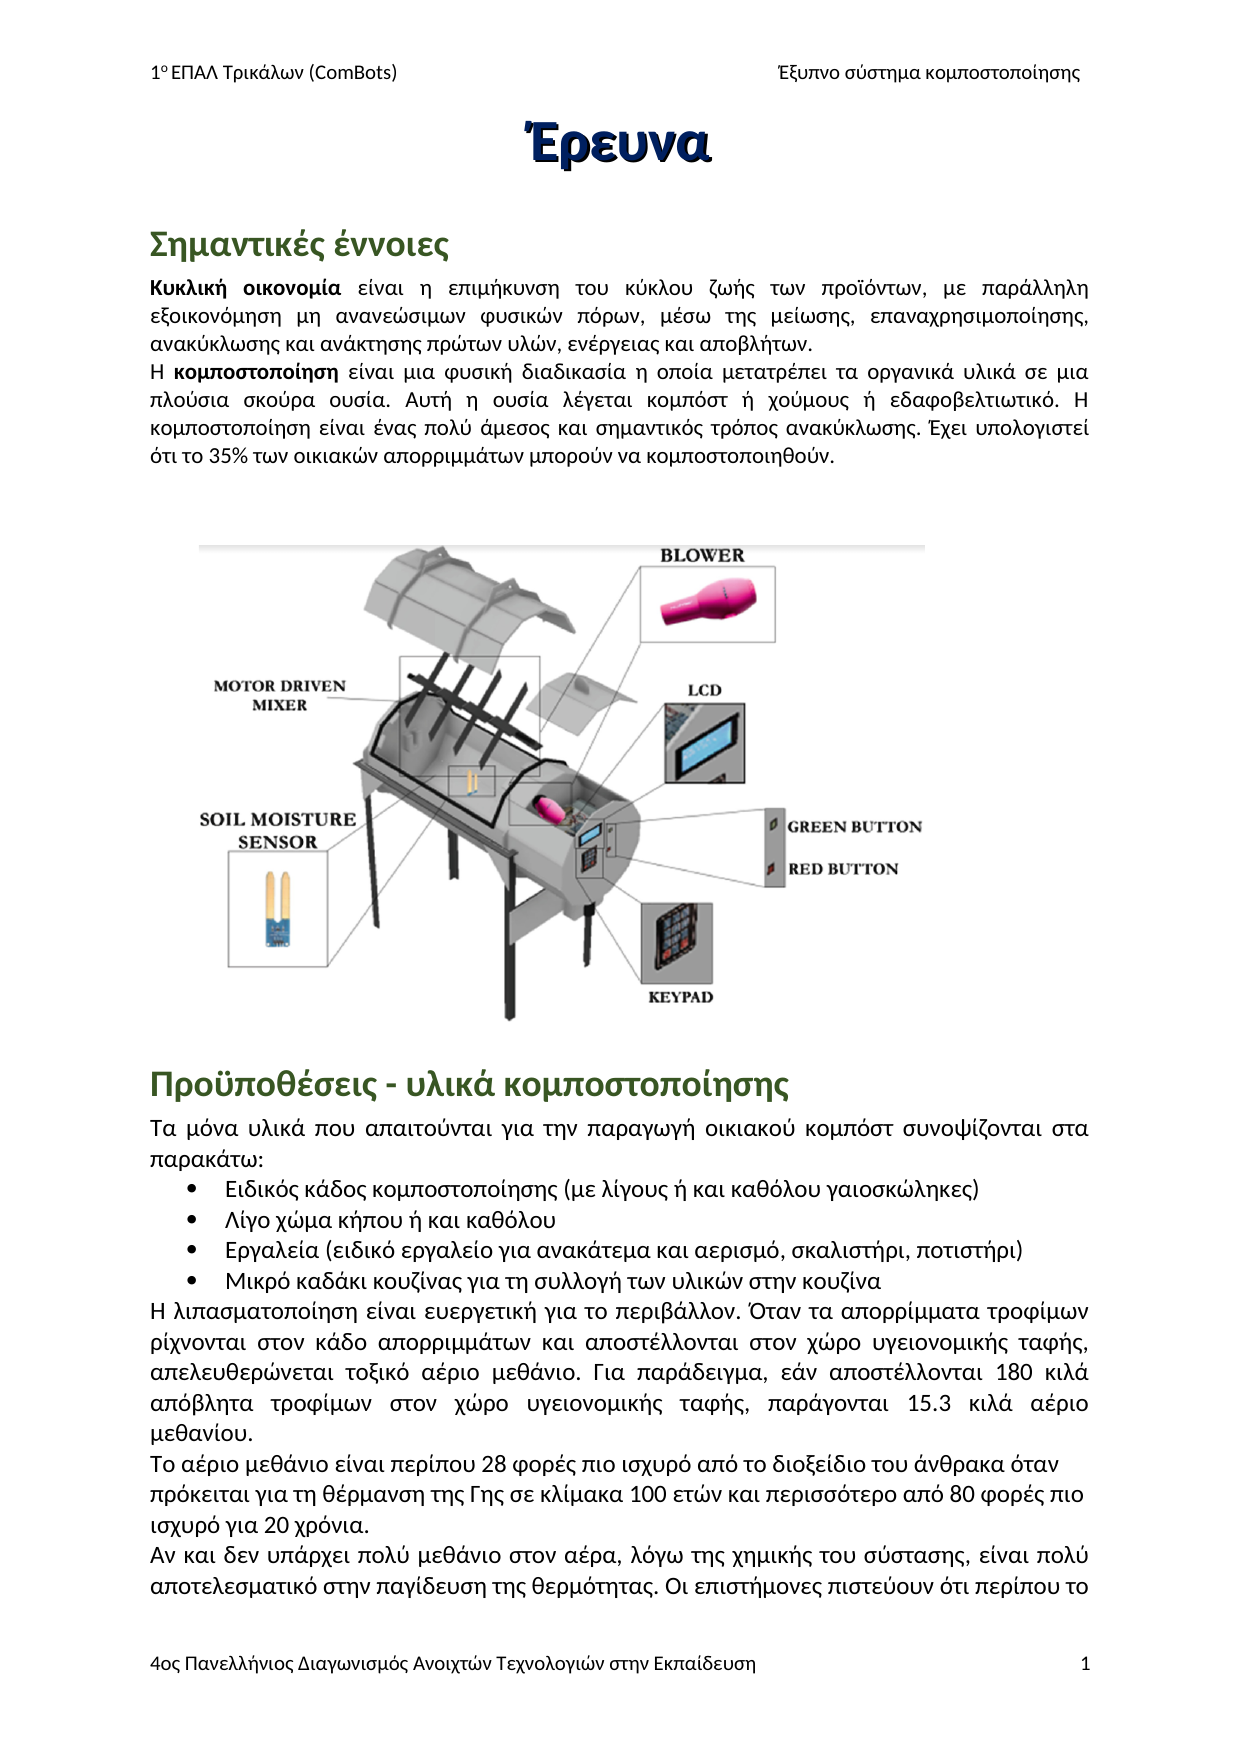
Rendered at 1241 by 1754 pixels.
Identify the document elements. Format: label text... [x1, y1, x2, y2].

text Σημαντικές έννοιες [150, 220, 1090, 266]
text Η κομποστοποίηση είναι μια φυσική διαδικασία η οποία μετατρέπει τα οργανικά υλικά σε μια πλούσια σκούρα ουσία. Αυτή η ουσία λέγεται κομπόστ ή χούμους ή εδαφοβελτιωτικό. Η κομποστοποίηση είναι ένας πολύ άμεσος και σημαντικός τρόπος ανακύκλωσης. Έχει υπολογιστεί ότι το 35% των οικιακών απορριμμάτων μπορούν να κομποστοποιηθούν. [150, 357, 1090, 469]
text Αν και δεν υπάρχει πολύ μεθάνιο στον αέρα, λόγω της χημικής του σύστασης, είναι πολύ αποτελεσματικό στην παγίδευση της θερμότητας. Οι επιστήμονες πιστεύουν ότι περίπου το [150, 1540, 1090, 1601]
list Λίγο χώμα κήπου ή και καθόλου [187, 1204, 1090, 1234]
list Ειδικός κάδος κομποστοποίησης (με λίγους ή και καθόλου γαιοσκώληκες) [187, 1173, 1090, 1204]
list Μικρό καδάκι κουζίνας για τη συλλογή των υλικών στην κουζίνα [187, 1265, 1090, 1296]
text Το αέριο μεθάνιο είναι περίπου 28 φορές πιο ισχυρό από το διοξείδιο του άνθρακα όταν πρόκειται για τη θέρμανση της Γης σε κλίμακα 100 ετών και περισσότερο από 80 φορές πιο ισχυρό για 20 χρόνια. [150, 1448, 1090, 1540]
text H λιπασματοποίηση είναι ευεργετική για το περιβάλλον. Όταν τα απορρίμματα τροφίμων ρίχνονται στον κάδο απορριμμάτων και αποστέλλονται στον χώρο υγειονομικής ταφής, απελευθερώνεται τοξικό αέριο μεθάνιο. Για παράδειγμα, εάν αποστέλλονται 180 κιλά απόβλητα τροφίμων στον χώρο υγειονομικής ταφής, παράγονται 15.3 κιλά αέριο μεθανίου. [150, 1296, 1090, 1448]
text Κυκλική οικονομία είναι η επιμήκυνση του κύκλου ζωής των προϊόντων, με παράλληλη εξοικονόμηση μη ανανεώσιμων φυσικών πόρων, μέσω της μείωσης, επαναχρησιμοποίησης, ανακύκλωσης και ανάκτησης πρώτων υλών, ενέργειας και αποβλήτων. [150, 273, 1090, 357]
text Έρευνα [150, 103, 1090, 175]
text Προϋποθέσεις - υλικά κομποστοποίησης [150, 1060, 1090, 1106]
text Τα μόνα υλικά που απαιτούνται για την παραγωγή οικιακού κομπόστ συνοψίζονται στα παρακάτω: [150, 1112, 1090, 1173]
list Εργαλεία (ειδικό εργαλείο για ανακάτεμα και αερισμό, σκαλιστήρι, ποτιστήρι) [187, 1234, 1090, 1265]
